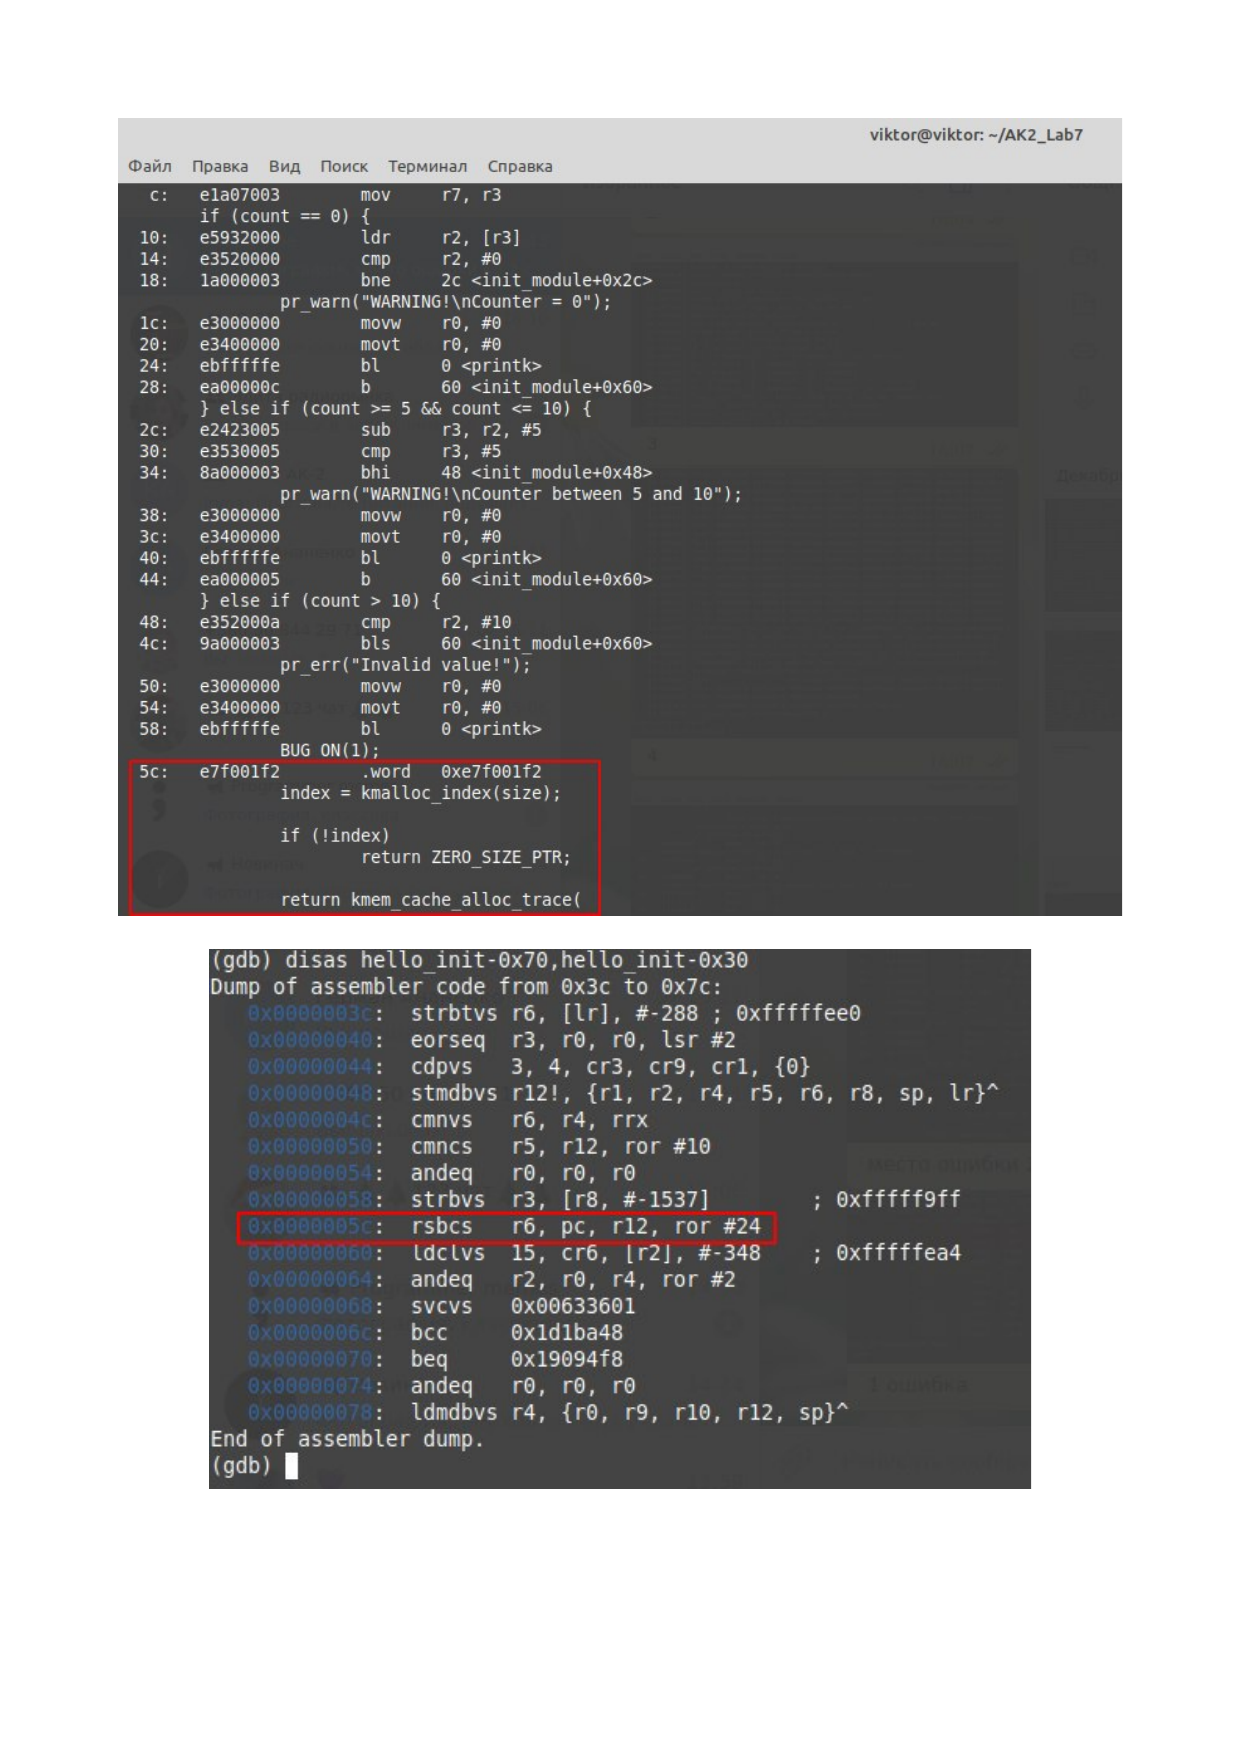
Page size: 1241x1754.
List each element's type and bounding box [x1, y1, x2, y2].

picture [118, 118, 1123, 916]
picture [209, 949, 1032, 1489]
